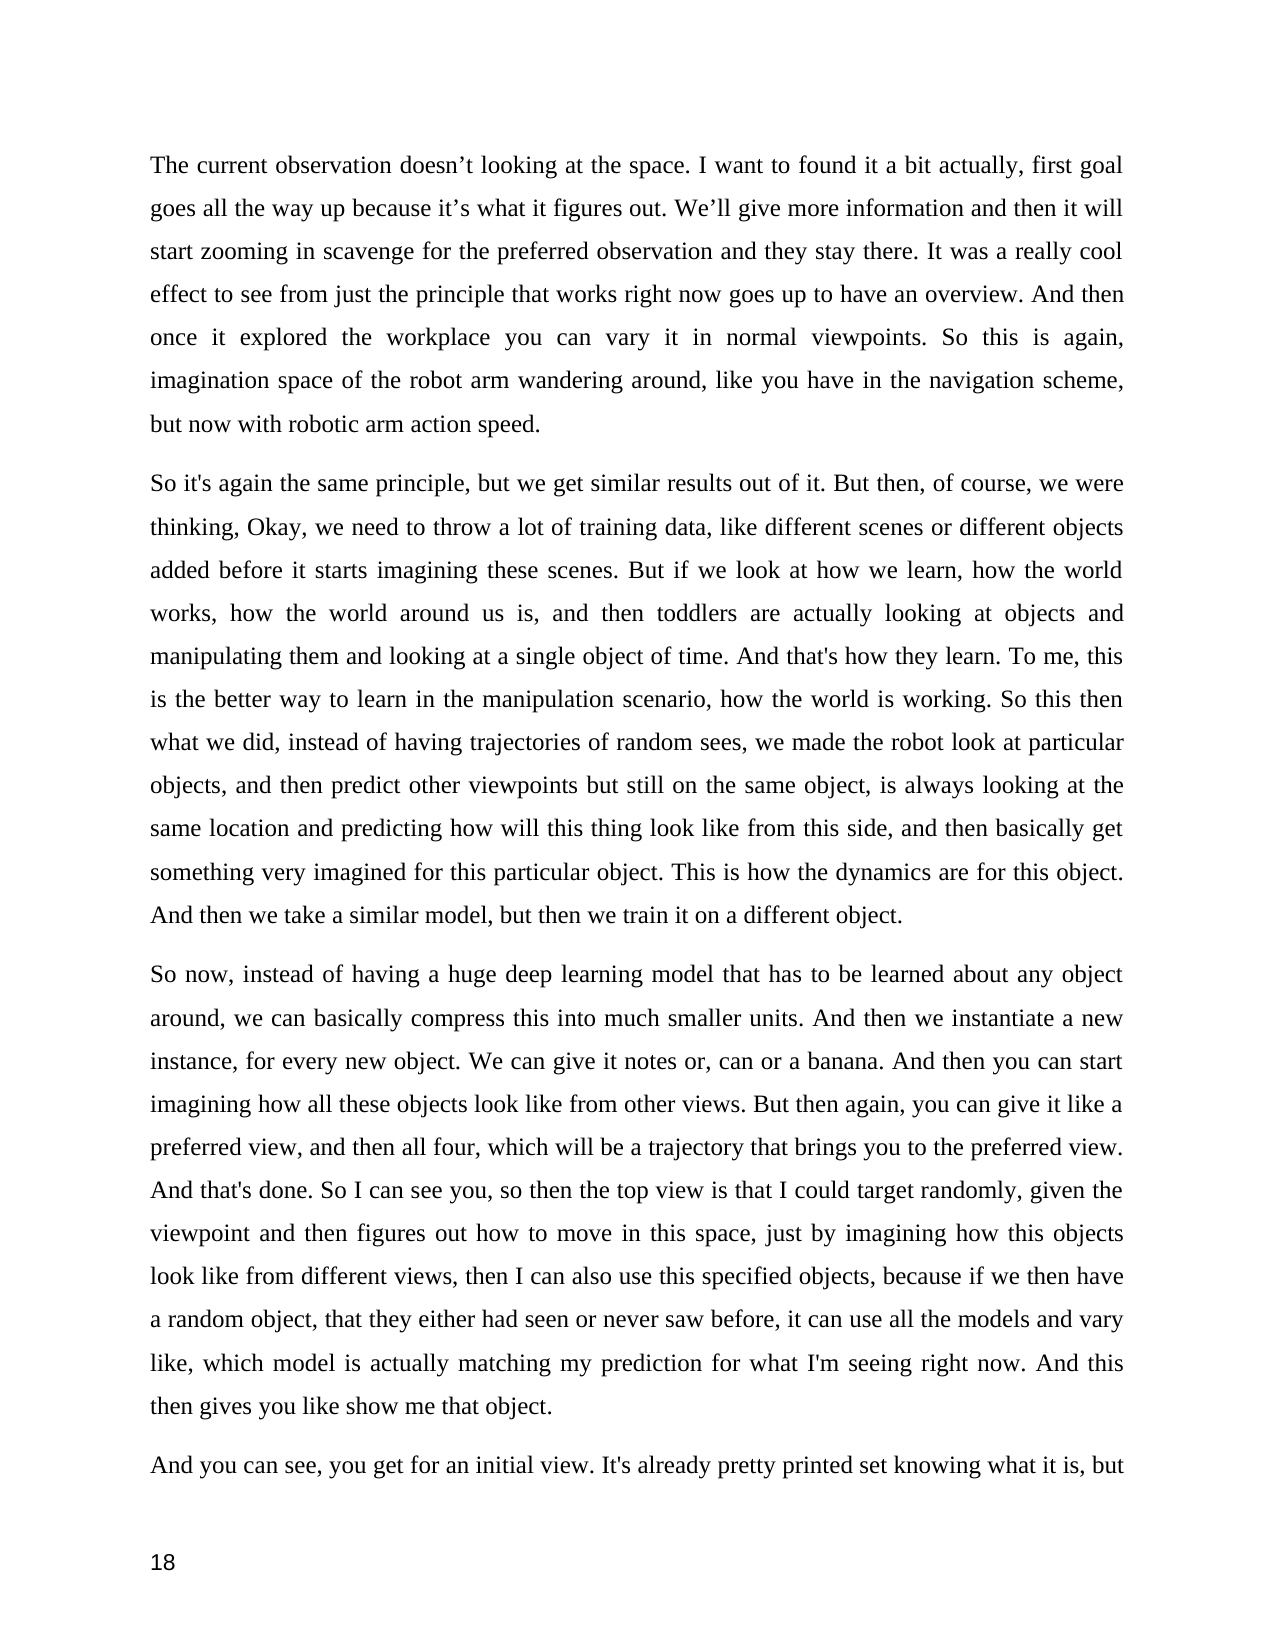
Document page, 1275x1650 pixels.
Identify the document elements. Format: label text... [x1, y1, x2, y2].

text So now, instead of having a huge deep learning model that has to be learned about any object around, we can basically compress this into much smaller units. And then we instantiate a new instance, for every new object. We can give it notes or, can or a banana. And then you can start imagining how all these objects look like from other views. But then again, you can give it like a preferred view, and then all four, which will be a trajectory that brings you to the preferred view. And that's done. So I can see you, so then the top view is that I could target randomly, given the viewpoint and then figures out how to move in this space, just by imagining how this objects look like from different views, then I can also use this specified objects, because if we then have a random object, that they either had seen or never saw before, it can use all the models and vary like, which model is actually matching my prediction for what I'm seeing right now. And this then gives you like show me that object. [150, 959, 1125, 1419]
text The current observation doesn’t looking at the space. I want to found it a bit actually, first goal goes all the way up because it’s what it figures out. We’ll give more information and then it will start zooming in scavenge for the preferred observation and they stay there. It was a really cool effect to see from just the principle that works right now goes up to have an overview. And then once it explored the workplace you can vary it in normal viewpoints. So this is again, imagination space of the robot arm wandering around, like you have in the navigation scheme, but now with robotic arm action speed. [150, 150, 1125, 437]
text And you can see, you get for an initial view. It's already pretty printed set knowing what it is, but [150, 1451, 1125, 1479]
text So it's again the same principle, but we get similar results out of it. But then, of course, we were thinking, Okay, we need to throw a lot of training data, like different scenes or different objects added before it starts imagining these scenes. But if we look at how we learn, how the world works, how the world around us is, and then toddlers are actually looking at objects and manipulating them and looking at a single object of time. And that's how they learn. To me, this is the better way to learn in the manipulation scenario, how the world is working. So this then what we did, instead of having trajectories of random sees, we made the robot look at particular objects, and then predict other viewpoints but still on the same object, is always looking at the same location and predicting how will this thing look like from this side, and then basically get something very imagined for this particular object. This is how the dynamics are for this object. And then we take a similar model, but then we train it on a different object. [150, 468, 1125, 928]
